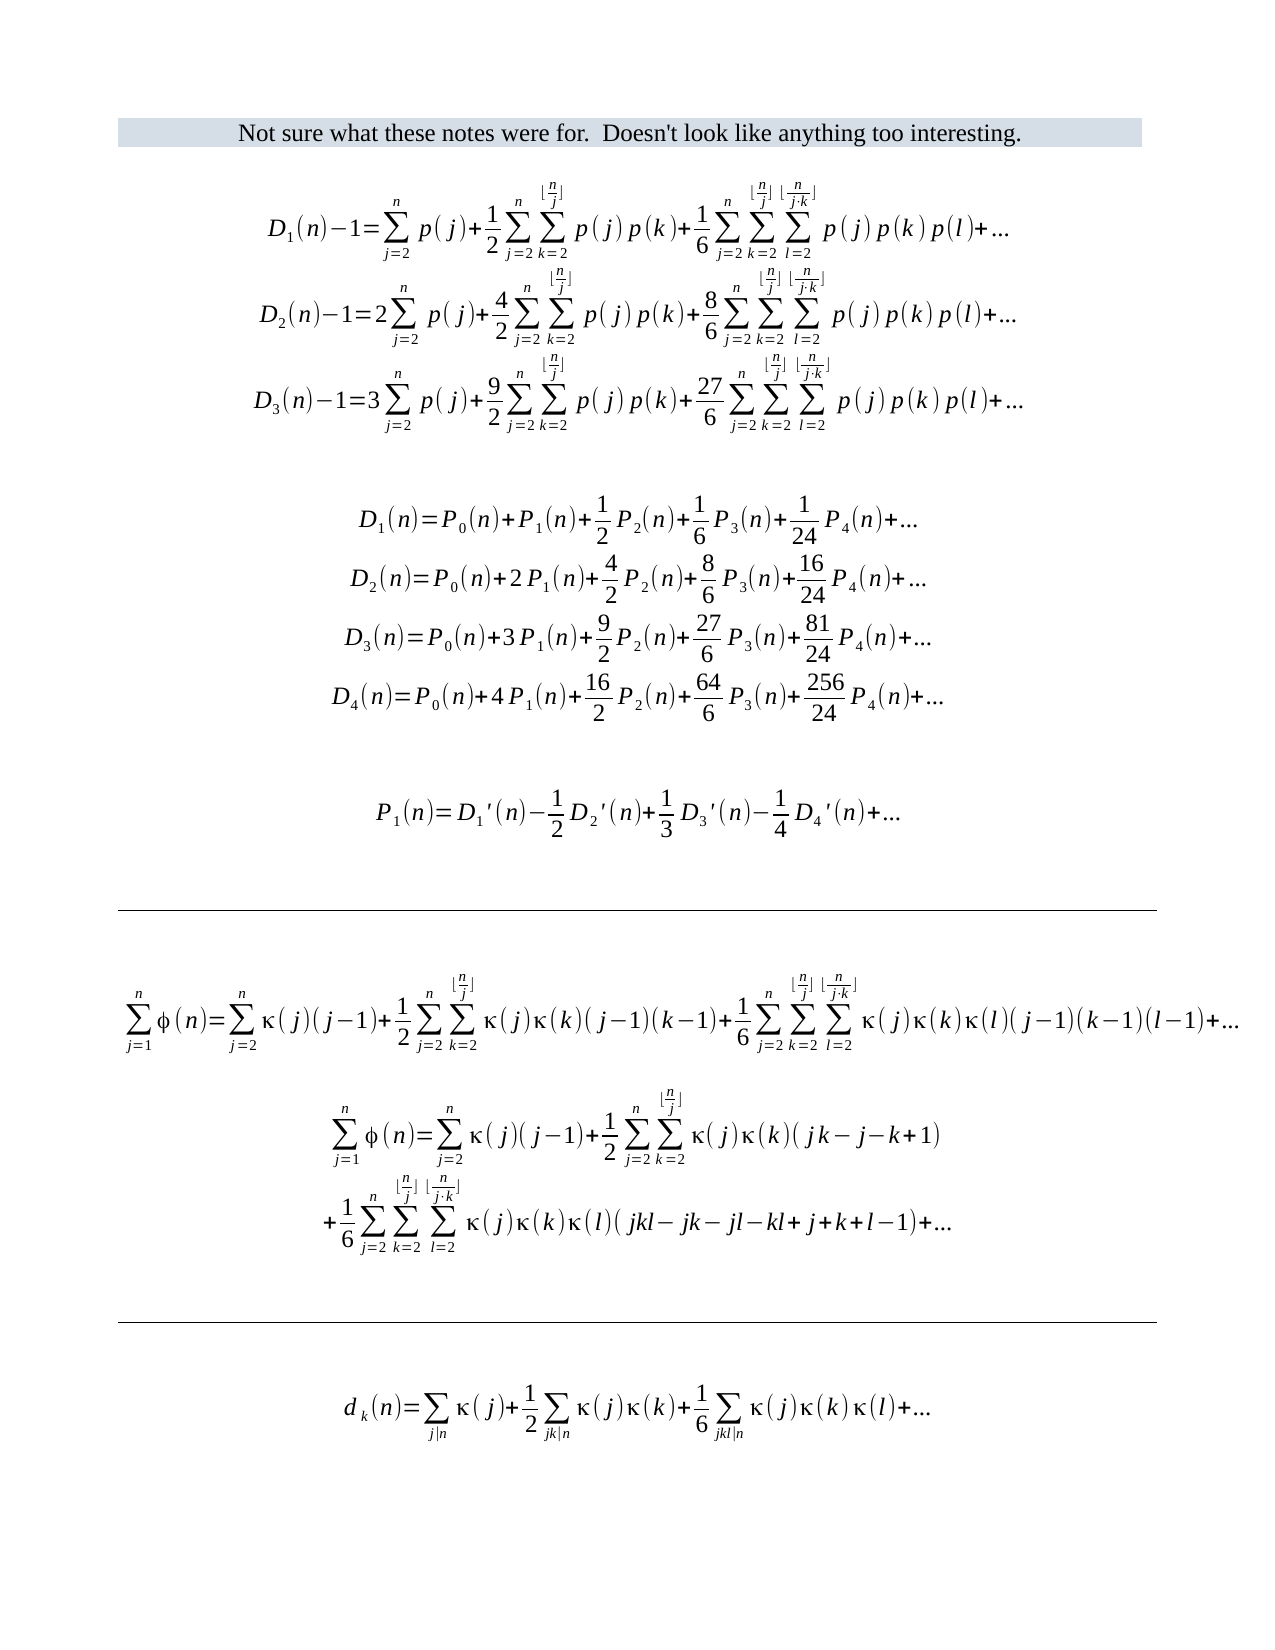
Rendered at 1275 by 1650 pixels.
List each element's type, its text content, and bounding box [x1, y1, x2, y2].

text Not sure what these notes were for. Doesn't look like anything too interesting. [118, 118, 1142, 147]
